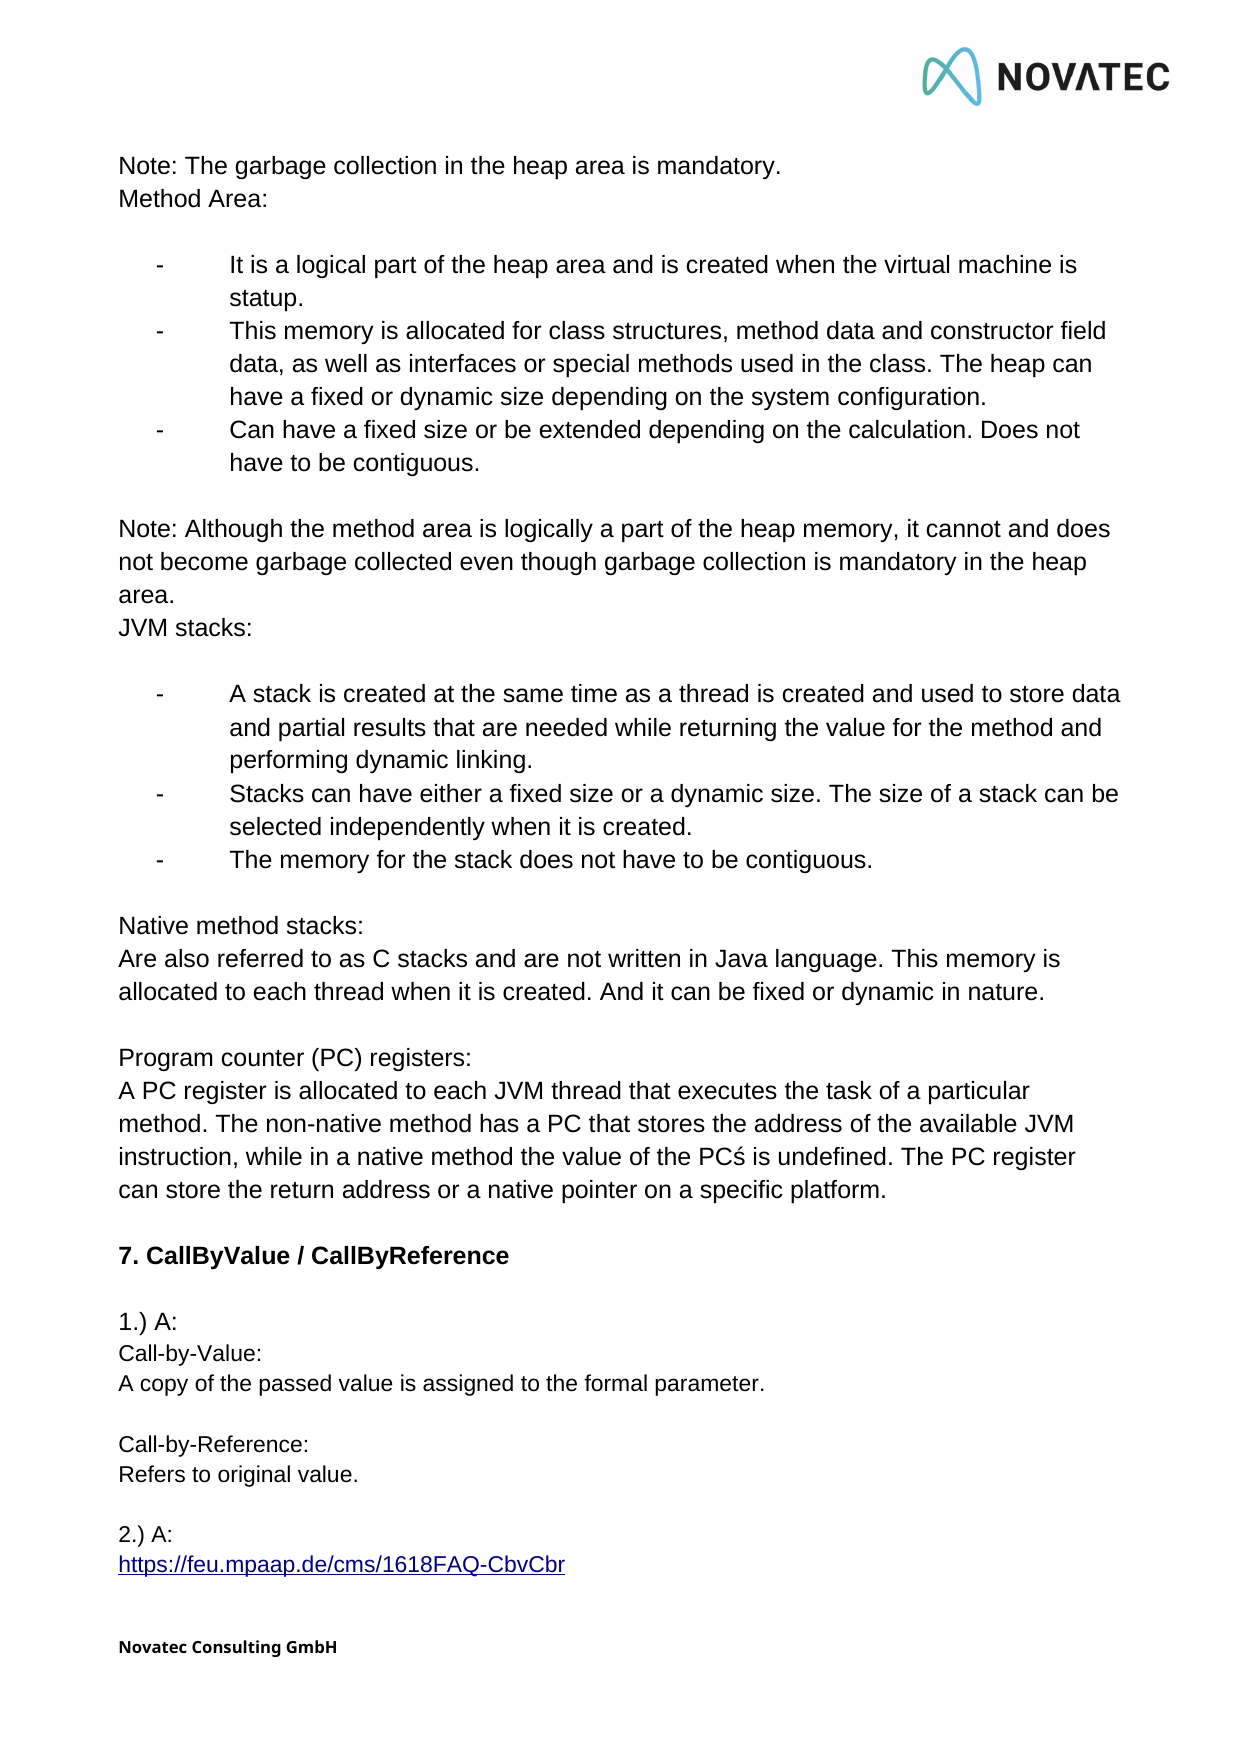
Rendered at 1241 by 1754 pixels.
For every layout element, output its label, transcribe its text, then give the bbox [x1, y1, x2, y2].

text JVM stacks: [118, 613, 1122, 642]
text A PC register is allocated to each JVM thread that executes the task of a particular method. The non-native method has a PC that stores the address of the available JVM instruction, while in a native method the value of the PCś is undefined. The PC register can store the return address or a native pointer on a specific platform. [118, 1076, 1122, 1203]
text 7. CallByValue / CallByReference [118, 1241, 1122, 1269]
text Note: Although the method area is logically a part of the heap memory, it cannot and does not become garbage collected even though garbage collection is mandatory in the heap area. [118, 514, 1122, 609]
list Can have a fixed size or be extended depending on the calculation. Does not have to be contiguous. [156, 415, 1122, 477]
text Method Area: [118, 184, 1122, 213]
text A copy of the passed value is assigned to the formal parameter. [118, 1370, 1122, 1396]
text Note: The garbage collection in the heap area is mandatory. [118, 151, 1122, 180]
list A stack is created at the same time as a thread is created and used to store data and partial results that are needed while returning the value for the method and performing dynamic linking. [156, 679, 1122, 774]
list The memory for the stack does not have to be contiguous. [156, 844, 1122, 873]
text Program counter (PC) registers: [118, 1043, 1122, 1071]
text Refers to original value. [118, 1461, 1122, 1487]
text 2.) A: [118, 1521, 1122, 1547]
text Call-by-Value: [118, 1340, 1122, 1366]
list This memory is allocated for class structures, method data and constructor field data, as well as interfaces or special methods used in the class. The heap can have a fixed or dynamic size depending on the system configuration. [156, 316, 1122, 411]
text Are also referred to as C stacks and are not written in Java language. This memory is allocated to each thread when it is created. And it can be fixed or dynamic in nature. [118, 944, 1122, 1005]
picture [890, 18, 1201, 126]
text https://feu.mpaap.de/cms/1618FAQ-CbvCbr [118, 1551, 1122, 1578]
text 1.) A: [118, 1307, 1122, 1336]
list It is a logical part of the heap area and is created when the virtual machine is statup. [156, 250, 1122, 312]
text Native method stacks: [118, 911, 1122, 939]
text Call-by-Reference: [118, 1431, 1122, 1457]
list Stacks can have either a fixed size or a dynamic size. The size of a stack can be selected independently when it is created. [156, 778, 1122, 840]
